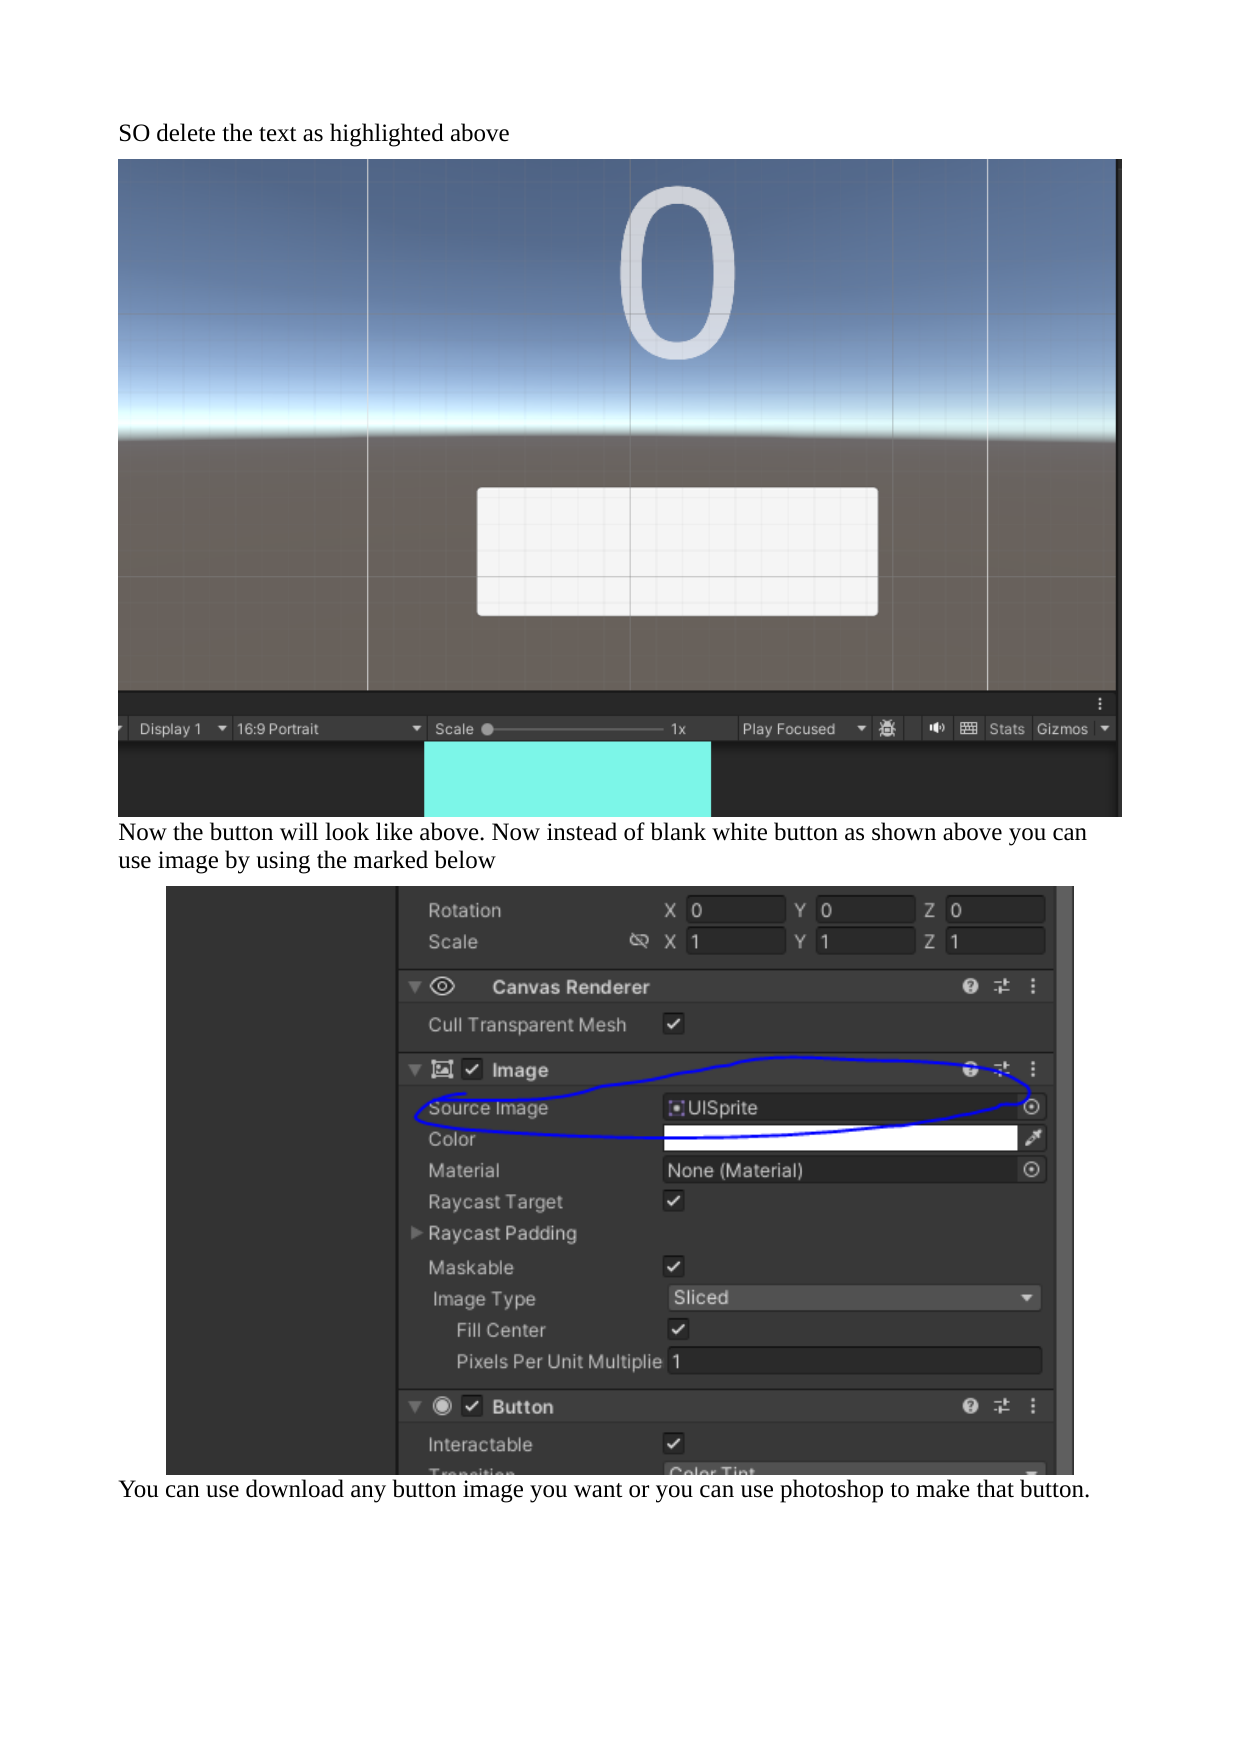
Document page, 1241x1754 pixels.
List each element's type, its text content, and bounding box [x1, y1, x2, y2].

text You can use download any button image you want or you can use photoshop to make that button. [118, 887, 1122, 1503]
picture [118, 159, 1122, 817]
picture [166, 886, 1074, 1475]
text SO delete the text as highlighted above [118, 118, 1122, 147]
text Now the button will look like above. Now instead of blank white button as shown above you can use image by using the marked below [118, 817, 1122, 874]
